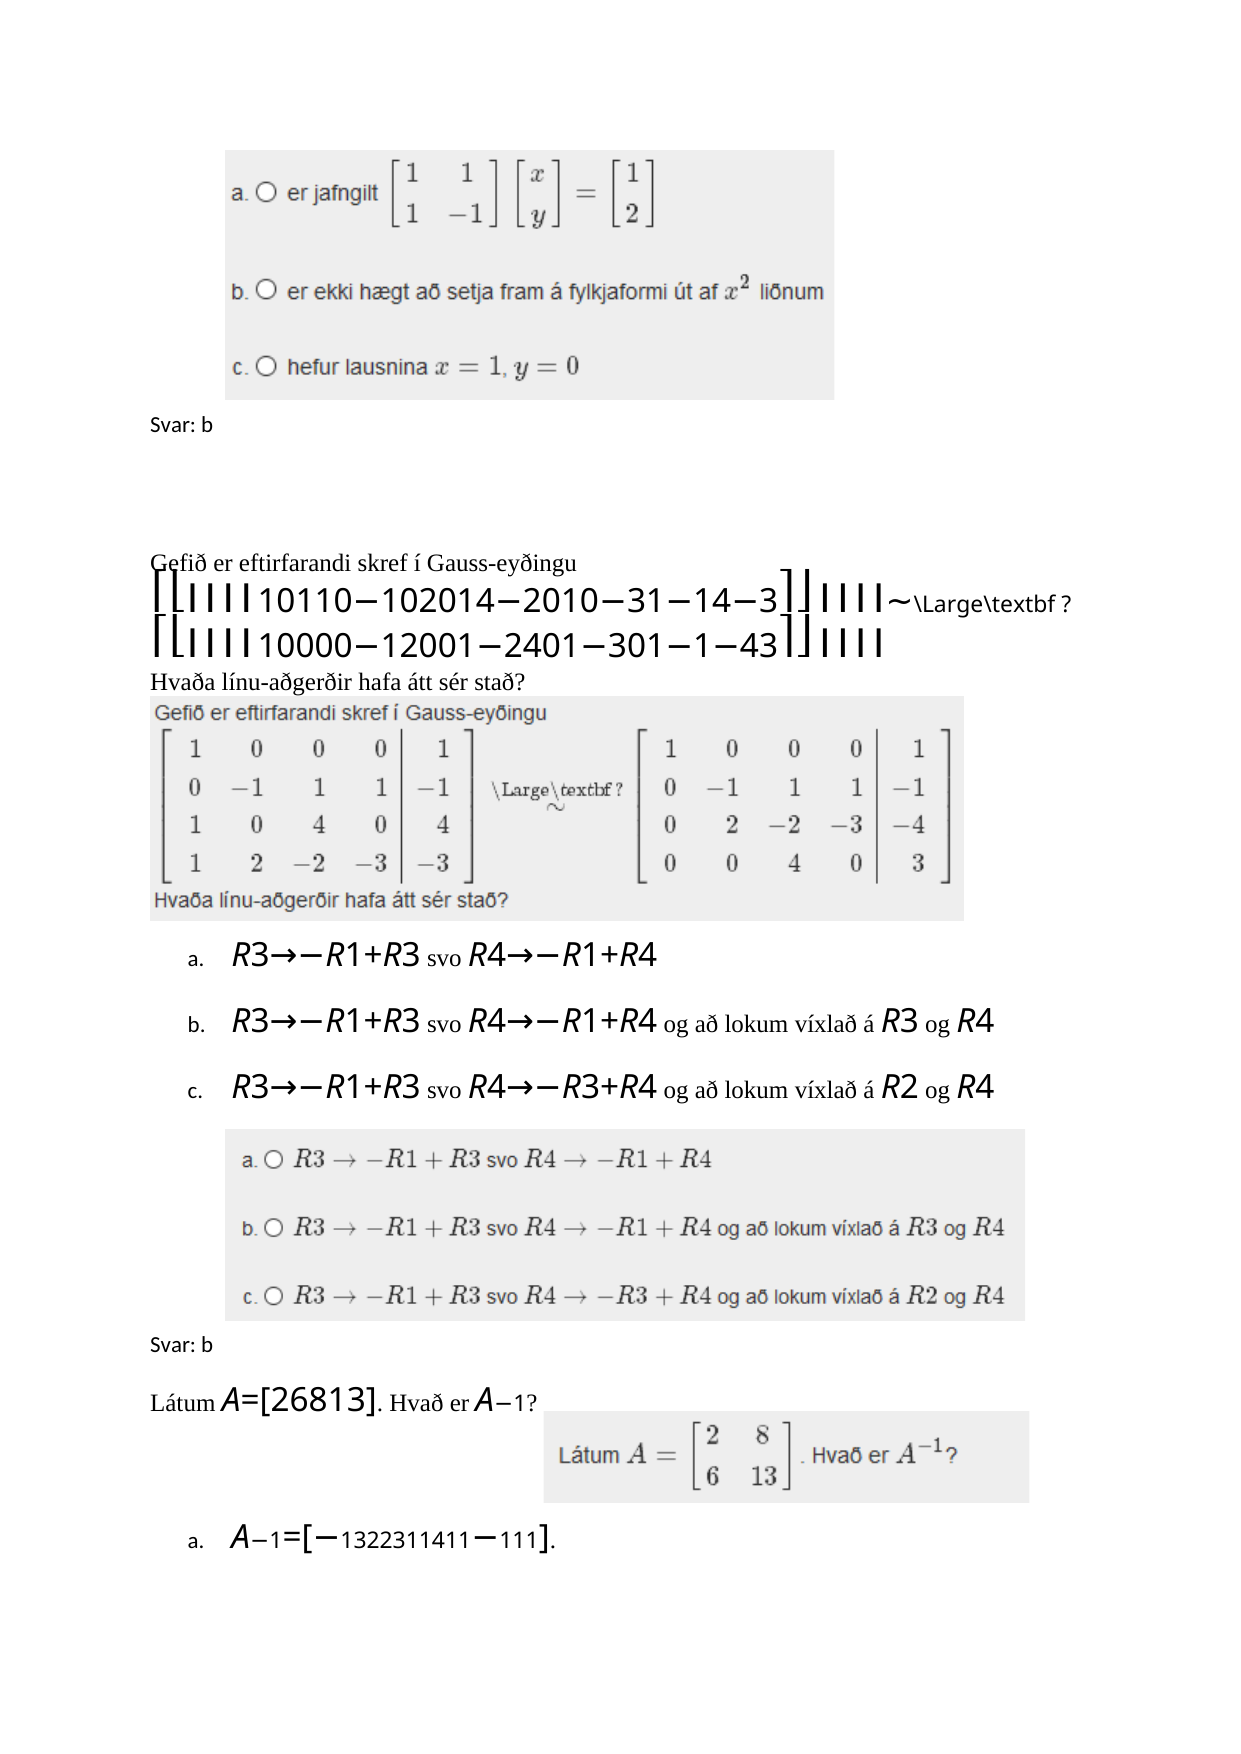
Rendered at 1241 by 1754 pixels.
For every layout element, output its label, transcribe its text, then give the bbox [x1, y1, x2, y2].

text Svar: b [150, 1331, 1090, 1358]
text Gefið er eftirfarandi skref í Gauss-eyðingu ⎡⎣⎢⎢⎢⎢10110−102014−2010−31−14−3⎤⎦⎥⎥⎥⎥∼\Large\textbf ?⎡⎣⎢⎢⎢⎢10000−12001−2401−301−1−43⎤⎦⎥⎥⎥⎥ Hvaða línu-aðgerðir hafa átt sér stað? [150, 548, 1090, 696]
text Svar: b [150, 410, 1090, 438]
list R3→−R1+R3 svo R4→−R3+R4 og að lokum víxlað á R2 og R4 [187, 1063, 1090, 1108]
list A−1=[−1322311411−111]. [187, 1513, 1090, 1558]
list R3→−R1+R3 svo R4→−R1+R4 [187, 931, 1090, 976]
list R3→−R1+R3 svo R4→−R1+R4 og að lokum víxlað á R3 og R4 [187, 997, 1090, 1042]
text Látum A=[26813]. Hvað er A−1? [150, 1376, 1090, 1502]
